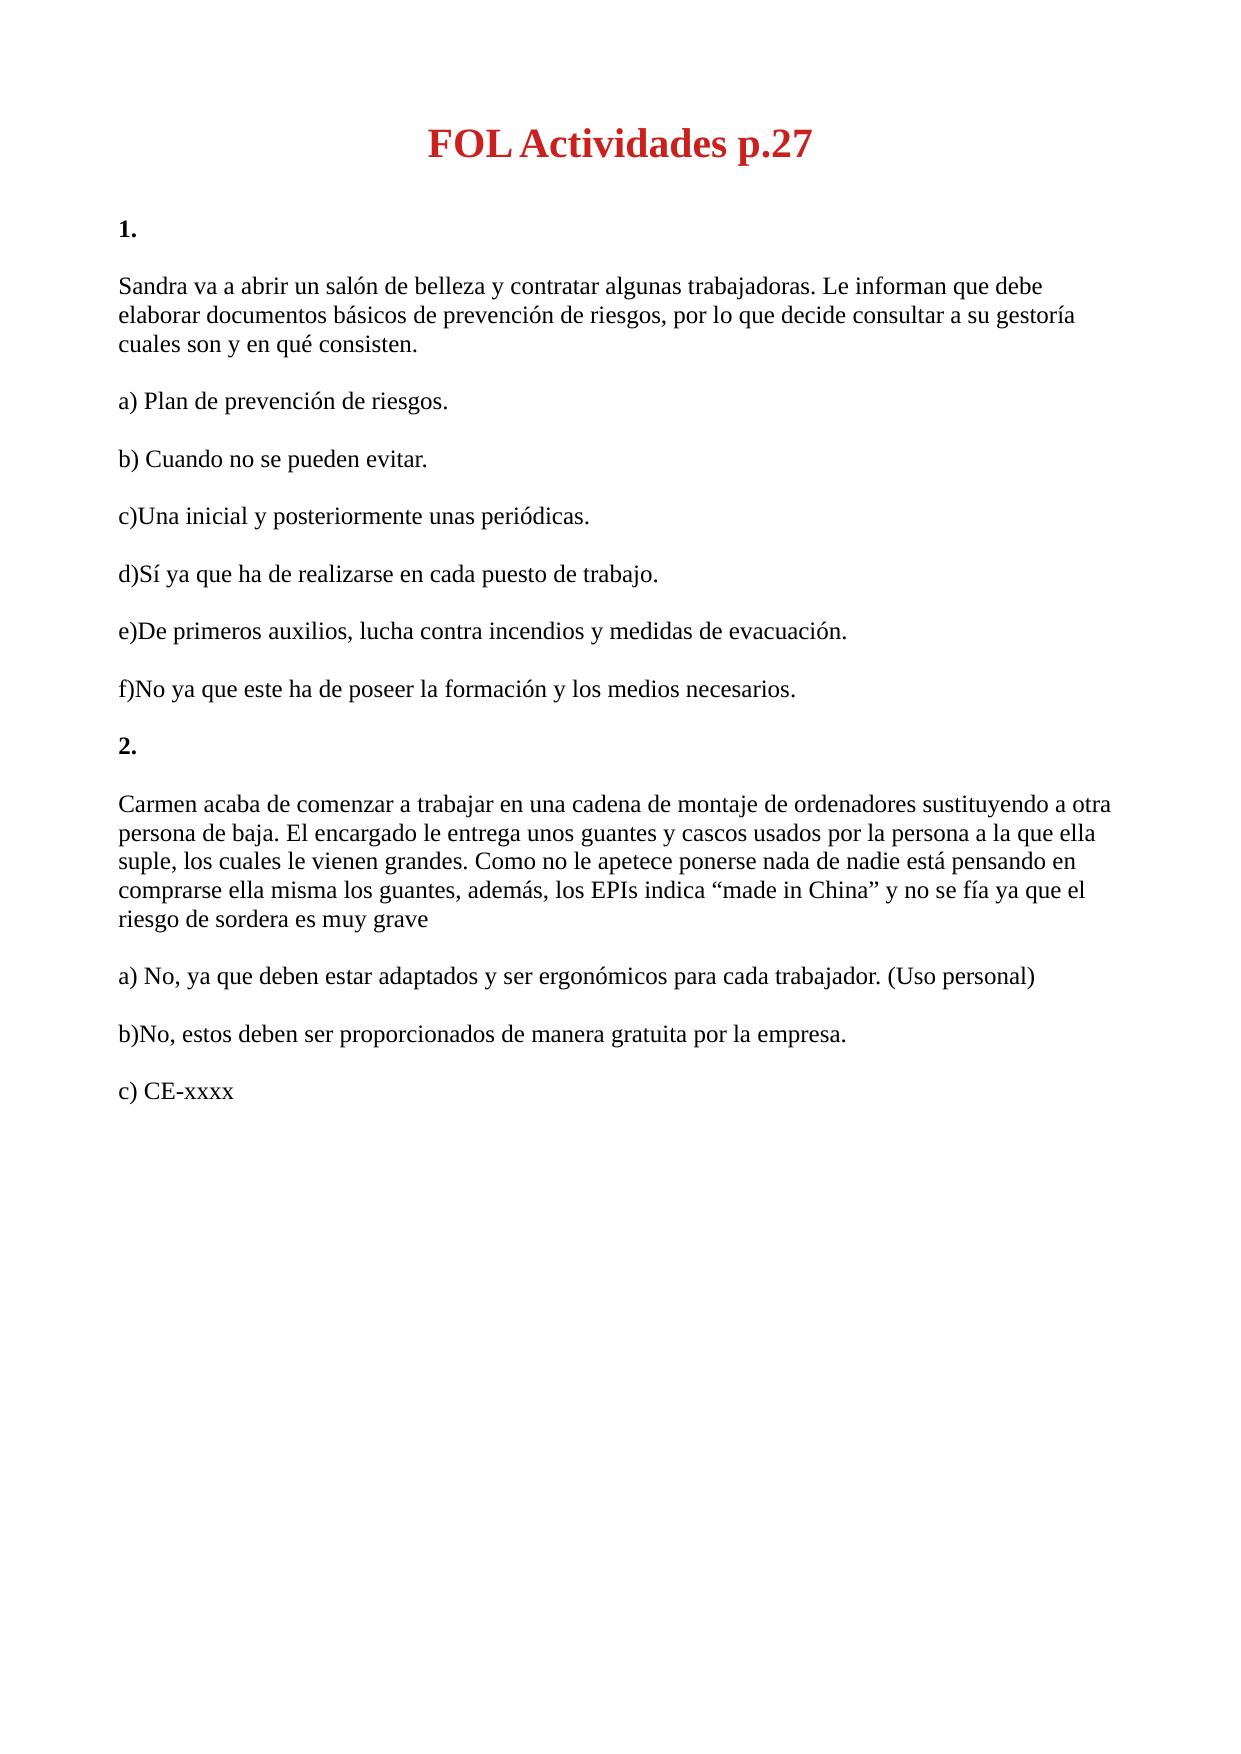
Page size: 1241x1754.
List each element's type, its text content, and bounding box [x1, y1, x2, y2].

text a) No, ya que deben estar adaptados y ser ergonómicos para cada trabajador. (Uso personal) [118, 961, 1122, 990]
text Sandra va a abrir un salón de belleza y contratar algunas trabajadoras. Le informan que debe elaborar documentos básicos de prevención de riesgos, por lo que decide consultar a su gestoría cuales son y en qué consisten. [118, 271, 1122, 358]
text e)De primeros auxilios, lucha contra incendios y medidas de evacuación. [118, 616, 1122, 645]
text c)Una inicial y posteriormente unas periódicas. [118, 501, 1122, 530]
text 1. [118, 214, 1122, 243]
text c) CE-xxxx [118, 1076, 1122, 1105]
text b)No, estos deben ser proporcionados de manera gratuita por la empresa. [118, 1019, 1122, 1048]
text FOL Actividades p.27 [118, 118, 1122, 166]
text d)Sí ya que ha de realizarse en cada puesto de trabajo. [118, 559, 1122, 588]
text b) Cuando no se pueden evitar. [118, 444, 1122, 473]
text 2. [118, 731, 1122, 760]
text f)No ya que este ha de poseer la formación y los medios necesarios. [118, 674, 1122, 703]
text Carmen acaba de comenzar a trabajar en una cadena de montaje de ordenadores sustituyendo a otra persona de baja. El encargado le entrega unos guantes y cascos usados por la persona a la que ella suple, los cuales le vienen grandes. Como no le apetece ponerse nada de nadie está pensando en comprarse ella misma los guantes, además, los EPIs indica “made in China” y no se fía ya que el riesgo de sordera es muy grave [118, 789, 1122, 933]
text a) Plan de prevención de riesgos. [118, 386, 1122, 415]
